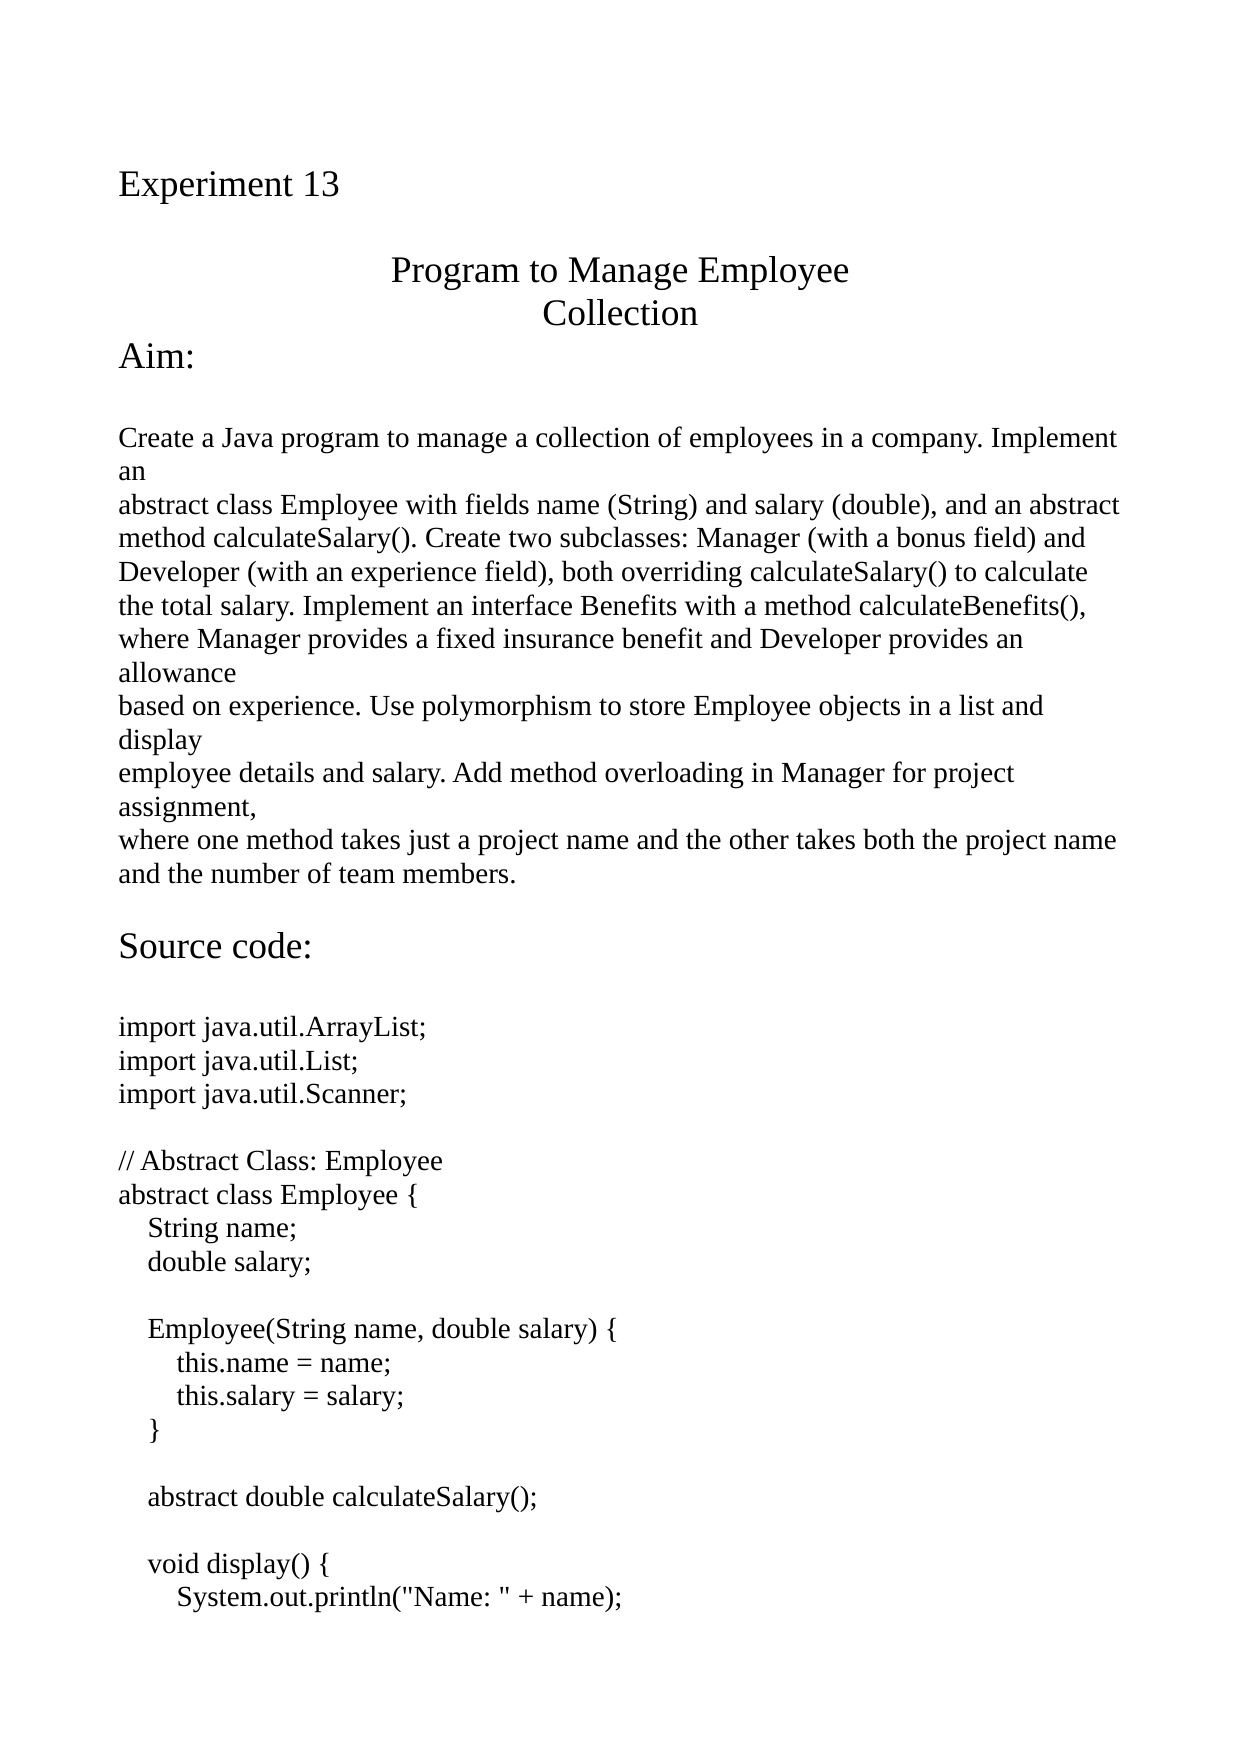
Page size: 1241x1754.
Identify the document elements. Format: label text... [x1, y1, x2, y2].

text // Abstract Class: Employee [118, 1143, 1122, 1177]
text Experiment 13 [118, 161, 1122, 204]
text void display() { [118, 1546, 1122, 1579]
text Create a Java program to manage a collection of employees in a company. Implement an [118, 420, 1122, 487]
text and the number of team members. [118, 856, 1122, 889]
text this.salary = salary; [118, 1378, 1122, 1412]
text where Manager provides a fixed insurance benefit and Developer provides an allowance [118, 621, 1122, 688]
text where one method takes just a project name and the other takes both the project name [118, 822, 1122, 856]
text } [118, 1412, 1122, 1445]
text based on experience. Use polymorphism to store Employee objects in a list and display [118, 688, 1122, 755]
text the total salary. Implement an interface Benefits with a method calculateBenefits(), [118, 588, 1122, 621]
text System.out.println("Name: " + name); [118, 1579, 1122, 1613]
text String name; [118, 1211, 1122, 1244]
text abstract double calculateSalary(); [118, 1479, 1122, 1512]
text Aim: [118, 334, 1122, 377]
text abstract class Employee with fields name (String) and salary (double), and an abstract [118, 487, 1122, 521]
text Collection [118, 291, 1122, 334]
text import java.util.Scanner; [118, 1076, 1122, 1110]
text double salary; [118, 1244, 1122, 1278]
text method calculateSalary(). Create two subclasses: Manager (with a bonus field) and [118, 521, 1122, 554]
text employee details and salary. Add method overloading in Manager for project assignment, [118, 755, 1122, 822]
text Source code: [118, 923, 1122, 966]
text Employee(String name, double salary) { [118, 1311, 1122, 1345]
text Program to Manage Employee [118, 247, 1122, 291]
text import java.util.ArrayList; [118, 1009, 1122, 1043]
text import java.util.List; [118, 1043, 1122, 1076]
text abstract class Employee { [118, 1177, 1122, 1211]
text Developer (with an experience field), both overriding calculateSalary() to calculate [118, 554, 1122, 588]
text this.name = name; [118, 1345, 1122, 1378]
